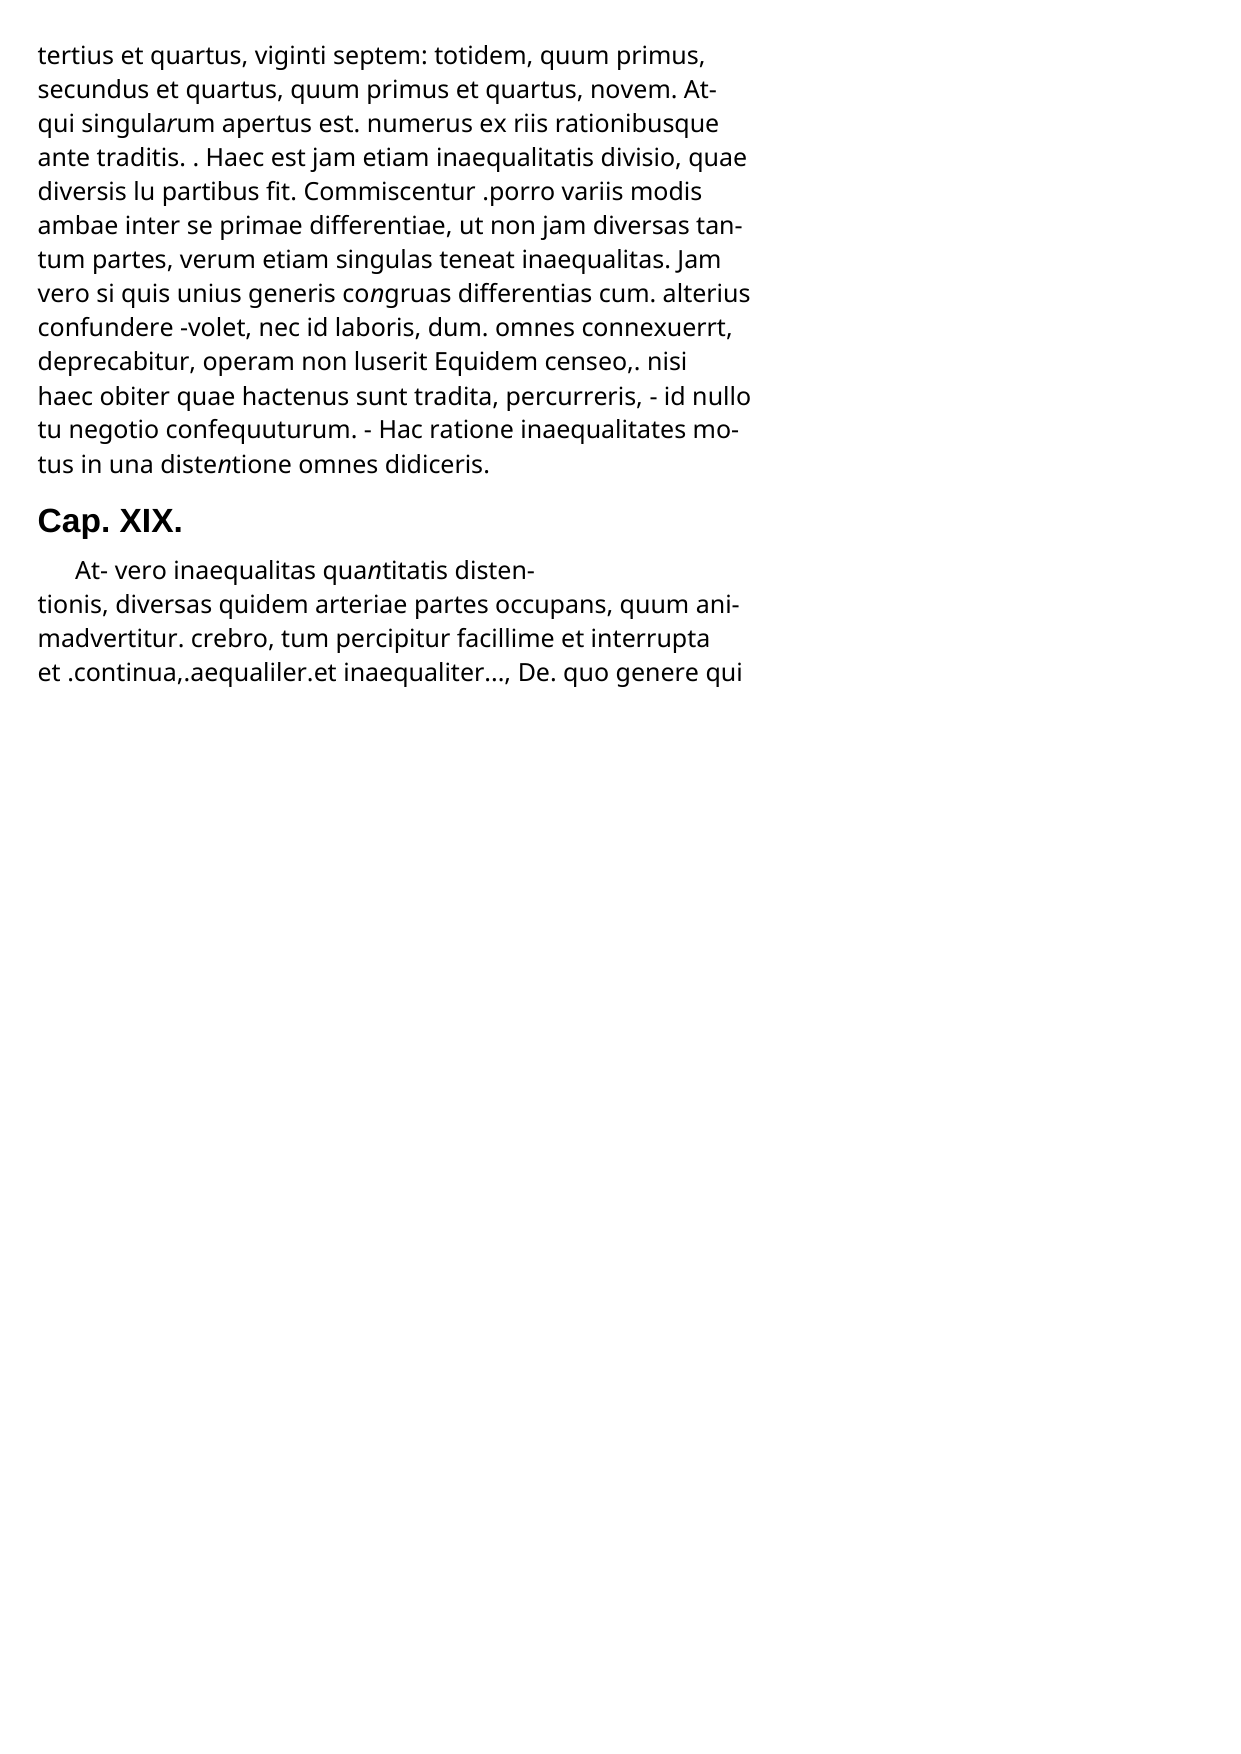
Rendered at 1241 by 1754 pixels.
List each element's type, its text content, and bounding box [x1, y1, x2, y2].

subtitle Cap. XIX. [37, 501, 1203, 540]
text tertius et quartus, viginti septem: totidem, quum primus, secundus et quartus, quum primus et quartus, novem. At- qui singularum apertus est. numerus ex riis rationibusque ante traditis. . Haec est jam etiam inaequalitatis divisio, quae diversis lu partibus fit. Commiscentur .porro variis modis ambae inter se primae differentiae, ut non jam diversas tan- tum partes, verum etiam singulas teneat inaequalitas. Jam vero si quis unius generis congruas differentias cum. alterius confundere -volet, nec id laboris, dum. omnes connexuerrt, deprecabitur, operam non luserit Equidem censeo,. nisi haec obiter quae hactenus sunt tradita, percurreris, - id nullo tu negotio confequuturum. - Hac ratione inaequalitates mo- tus in una distentione omnes didiceris. [37, 37, 1203, 480]
text At- vero inaequalitas quantitatis disten- tionis, diversas quidem arteriae partes occupans, quum ani- madvertitur. crebro, tum percipitur facillime et interrupta et .continua,.aequaliler.et inaequaliter..., De. quo genere qui [37, 552, 1203, 688]
